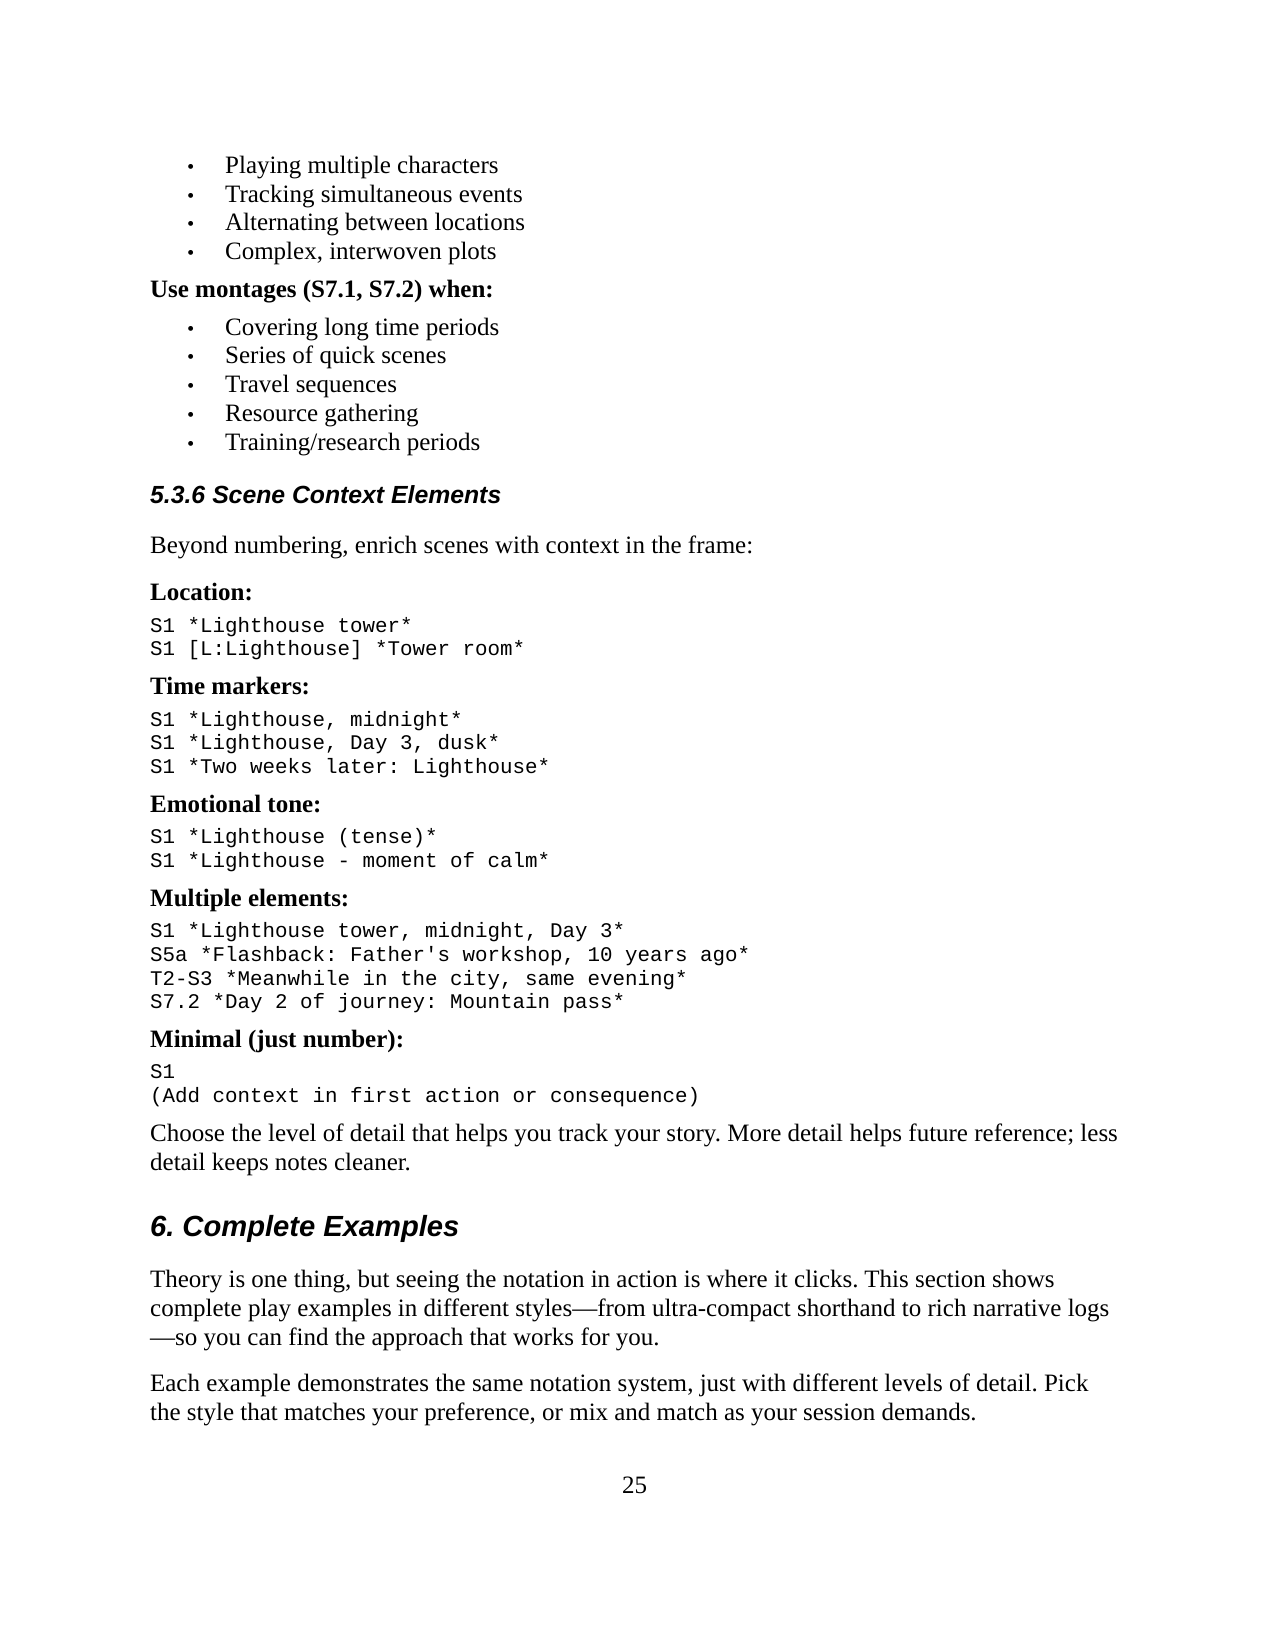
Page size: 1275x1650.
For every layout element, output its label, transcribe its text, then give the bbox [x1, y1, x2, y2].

text S1 *Lighthouse (tense)* [150, 826, 1125, 850]
text S1 *Lighthouse, Day 3, dusk* [150, 732, 1125, 756]
text S1 [L:Lighthouse] *Tower room* [150, 638, 1125, 662]
text S1 *Lighthouse tower, midnight, Day 3* [150, 920, 1125, 944]
text S1 *Lighthouse tower* [150, 615, 1125, 638]
text S1 *Two weeks later: Lighthouse* [150, 756, 1125, 780]
text Location: [150, 577, 1125, 606]
text S1 [150, 1062, 1125, 1085]
list Complex, interwoven plots [187, 236, 1125, 265]
list Travel sequences [187, 369, 1125, 398]
text S1 *Lighthouse, midnight* [150, 709, 1125, 732]
text Use montages (S7.1, S7.2) when: [150, 274, 1125, 303]
text (Add context in first action or consequence) [150, 1085, 1125, 1109]
list Resource gathering [187, 398, 1125, 427]
list Training/research periods [187, 427, 1125, 455]
subtitle 6. Complete Examples [150, 1209, 1125, 1243]
text Minimal (just number): [150, 1024, 1125, 1053]
text T2-S3 *Meanwhile in the city, same evening* [150, 968, 1125, 991]
text Multiple elements: [150, 883, 1125, 911]
list Series of quick scenes [187, 340, 1125, 369]
subtitle 5.3.6 Scene Context Elements [150, 480, 1125, 509]
text Choose the level of detail that helps you track your story. More detail helps future reference; less detail keeps notes cleaner. [150, 1118, 1125, 1175]
text Each example demonstrates the same notation system, just with different levels of detail. Pick the style that matches your preference, or mix and match as your session demands. [150, 1368, 1125, 1426]
list Alternating between locations [187, 207, 1125, 236]
text S1 *Lighthouse - moment of calm* [150, 850, 1125, 874]
text Theory is one thing, but seeing the notation in action is where it clicks. This section shows complete play examples in different styles—from ultra-compact shorthand to rich narrative logs—so you can find the approach that works for you. [150, 1264, 1125, 1351]
list Tracking simultaneous events [187, 179, 1125, 207]
text Beyond numbering, enrich scenes with context in the frame: [150, 530, 1125, 559]
text Time markers: [150, 671, 1125, 700]
text Emotional tone: [150, 789, 1125, 817]
text S7.2 *Day 2 of journey: Mountain pass* [150, 991, 1125, 1015]
list Covering long time periods [187, 312, 1125, 340]
text S5a *Flashback: Father's workshop, 10 years ago* [150, 944, 1125, 968]
list Playing multiple characters [187, 150, 1125, 179]
